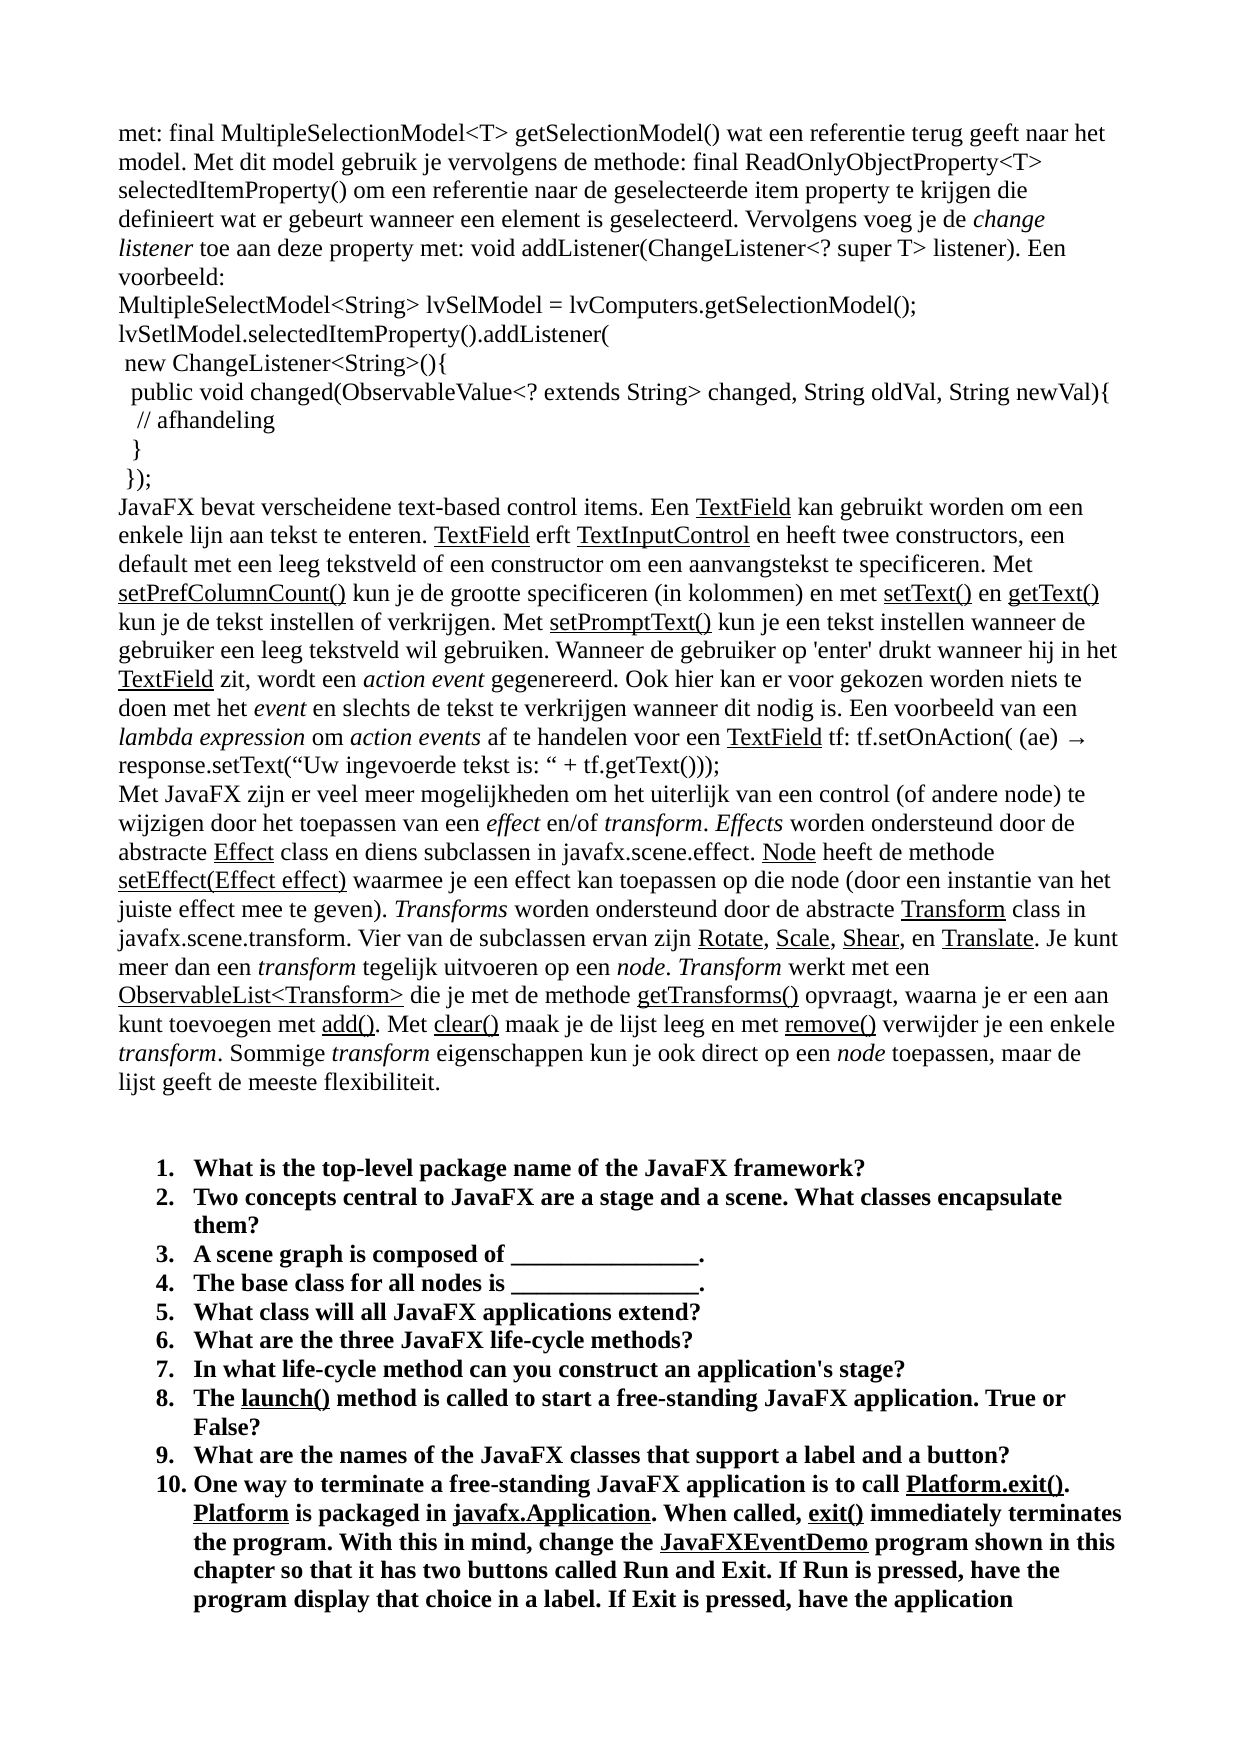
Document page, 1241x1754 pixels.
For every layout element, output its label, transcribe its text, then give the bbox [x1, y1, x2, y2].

list In what life-cycle method can you construct an application's stage? [156, 1354, 1122, 1383]
list One way to terminate a free-standing JavaFX application is to call Platform.exit(). Platform is packaged in javafx.Application. When called, exit() immediately terminates the program. With this in mind, change the JavaFXEventDemo program shown in this chapter so that it has two buttons called Run and Exit. If Run is pressed, have the program display that choice in a label. If Exit is pressed, have the application [156, 1469, 1122, 1613]
text new ChangeListener<String>(){ [118, 348, 1122, 377]
list The launch() method is called to start a free-standing JavaFX application. True or False? [156, 1383, 1122, 1441]
text }); [118, 463, 1122, 492]
text MultipleSelectModel<String> lvSelModel = lvComputers.getSelectionModel(); [118, 291, 1122, 319]
list What are the names of the JavaFX classes that support a label and a button? [156, 1441, 1122, 1469]
list A scene graph is composed of _______________. [156, 1239, 1122, 1268]
text } [118, 434, 1122, 463]
text // afhandeling [118, 406, 1122, 434]
text Met JavaFX zijn er veel meer mogelijkheden om het uiterlijk van een control (of andere node) te wijzigen door het toepassen van een effect en/of transform. Effects worden ondersteund door de abstracte Effect class en diens subclassen in javafx.scene.effect. Node heeft de methode setEffect(Effect effect) waarmee je een effect kan toepassen op die node (door een instantie van het juiste effect mee te geven). Transforms worden ondersteund door de abstracte Transform class in javafx.scene.transform. Vier van de subclassen ervan zijn Rotate, Scale, Shear, en Translate. Je kunt meer dan een transform tegelijk uitvoeren op een node. Transform werkt met een ObservableList<Transform> die je met de methode getTransforms() opvraagt, waarna je er een aan kunt toevoegen met add(). Met clear() maak je de lijst leeg en met remove() verwijder je een enkele transform. Sommige transform eigenschappen kun je ook direct op een node toepassen, maar de lijst geeft de meeste flexibiliteit. [118, 779, 1122, 1096]
text JavaFX bevat verscheidene text-based control items. Een TextField kan gebruikt worden om een enkele lijn aan tekst te enteren. TextField erft TextInputControl en heeft twee constructors, een default met een leeg tekstveld of een constructor om een aanvangstekst te specificeren. Met setPrefColumnCount() kun je de grootte specificeren (in kolommen) en met setText() en getText() kun je de tekst instellen of verkrijgen. Met setPromptText() kun je een tekst instellen wanneer de gebruiker een leeg tekstveld wil gebruiken. Wanneer de gebruiker op 'enter' drukt wanneer hij in het TextField zit, wordt een action event gegenereerd. Ook hier kan er voor gekozen worden niets te doen met het event en slechts de tekst te verkrijgen wanneer dit nodig is. Een voorbeeld van een lambda expression om action events af te handelen voor een TextField tf: tf.setOnAction( (ae) → response.setText(“Uw ingevoerde tekst is: “ + tf.getText())); [118, 492, 1122, 779]
text public void changed(ObservableValue<? extends String> changed, String oldVal, String newVal){ [118, 377, 1122, 406]
list What class will all JavaFX applications extend? [156, 1297, 1122, 1326]
list The base class for all nodes is _______________. [156, 1268, 1122, 1297]
list What is the top-level package name of the JavaFX framework? [156, 1153, 1122, 1182]
list What are the three JavaFX life-cycle methods? [156, 1326, 1122, 1354]
text lvSetlModel.selectedItemProperty().addListener( [118, 319, 1122, 348]
list Two concepts central to JavaFX are a stage and a scene. What classes encapsulate them? [156, 1182, 1122, 1239]
text met: final MultipleSelectionModel<T> getSelectionModel() wat een referentie terug geeft naar het model. Met dit model gebruik je vervolgens de methode: final ReadOnlyObjectProperty<T> selectedItemProperty() om een referentie naar de geselecteerde item property te krijgen die definieert wat er gebeurt wanneer een element is geselecteerd. Vervolgens voeg je de change listener toe aan deze property met: void addListener(ChangeListener<? super T> listener). Een voorbeeld: [118, 118, 1122, 291]
